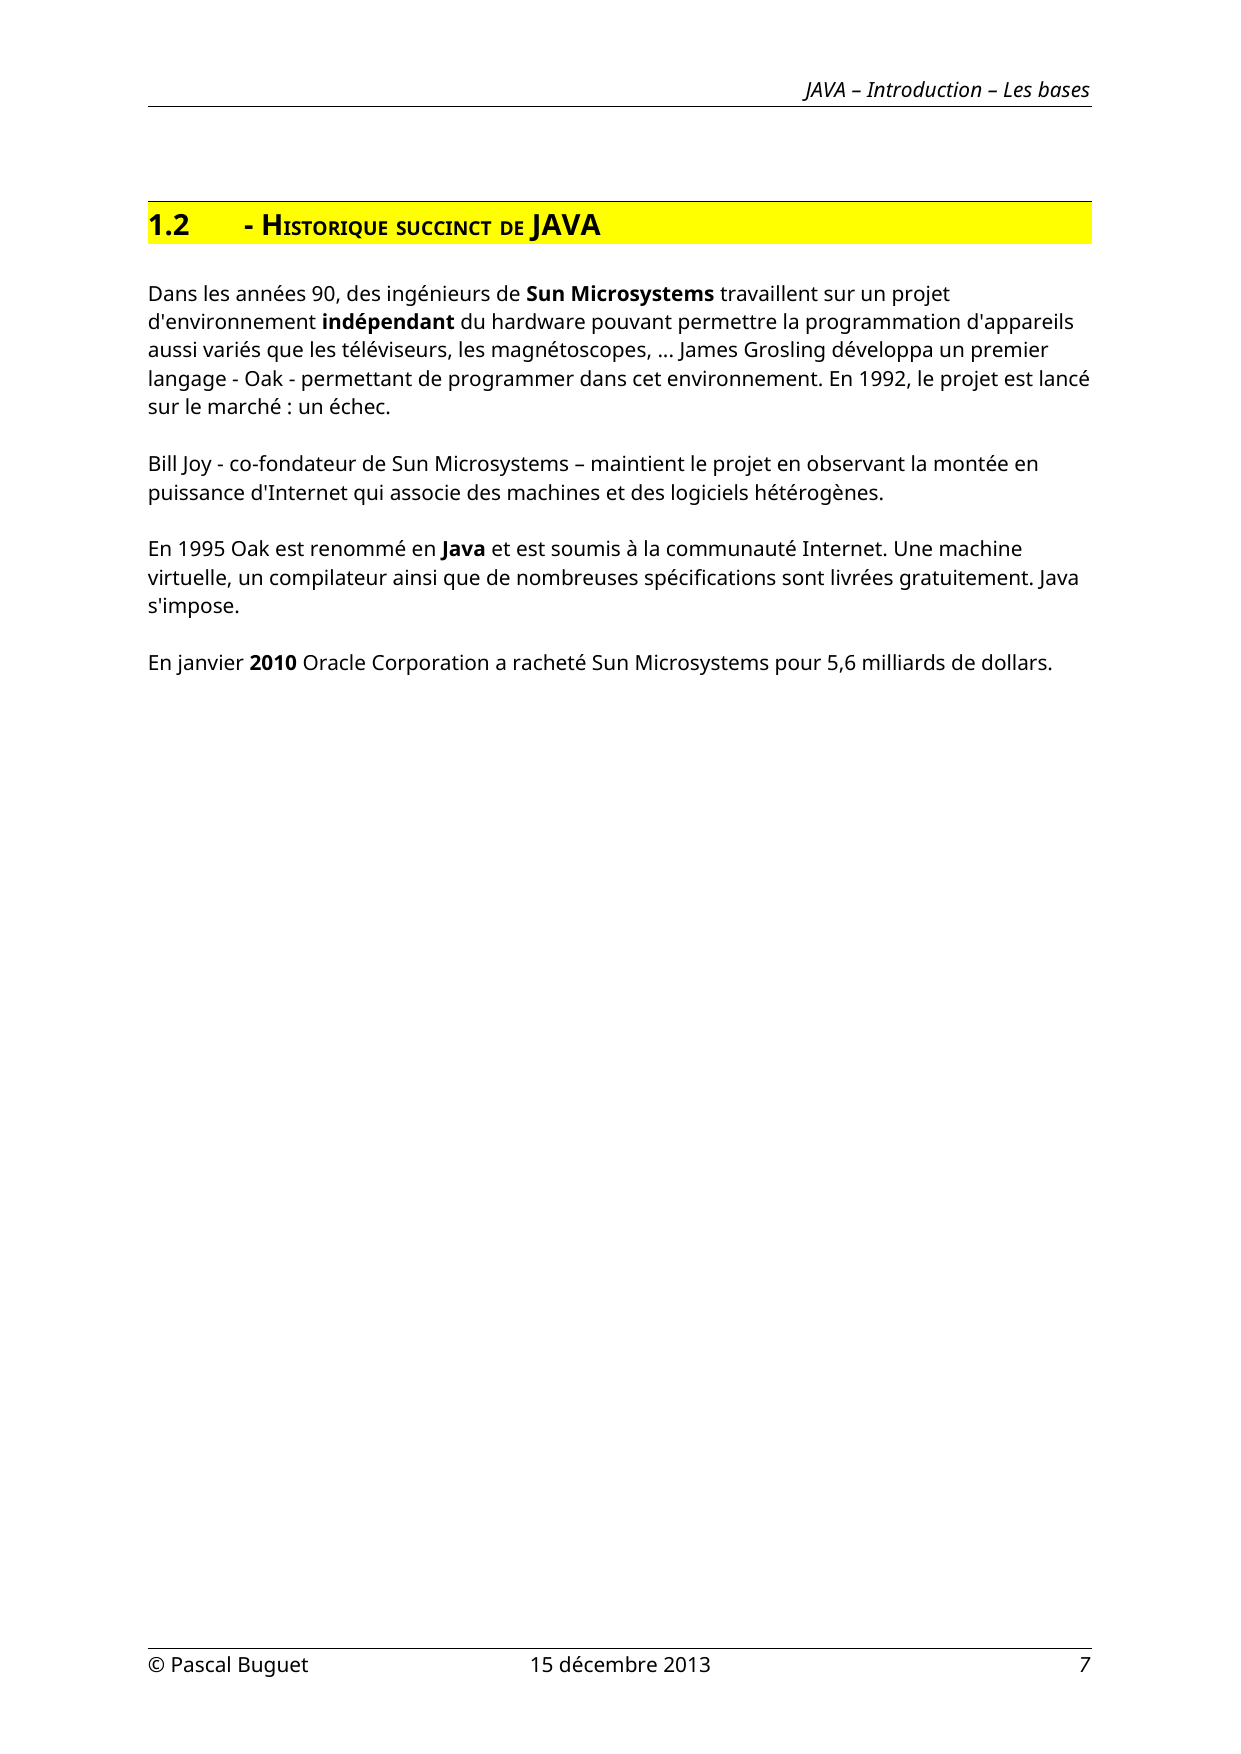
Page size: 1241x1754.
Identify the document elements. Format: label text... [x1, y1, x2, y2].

text En janvier 2010 Oracle Corporation a racheté Sun Microsystems pour 5,6 milliards de dollars. [148, 648, 1092, 677]
text Dans les années 90, des ingénieurs de Sun Microsystems travaillent sur un projet d'environnement indépendant du hardware pouvant permettre la programmation d'appareils aussi variés que les téléviseurs, les magnétoscopes, ... James Grosling développa un premier langage - Oak - permettant de programmer dans cet environnement. En 1992, le projet est lancé sur le marché : un échec. [148, 279, 1092, 421]
subtitle - Historique succinct de JAVA [148, 202, 1092, 244]
text En 1995 Oak est renommé en Java et est soumis à la communauté Internet. Une machine virtuelle, un compilateur ainsi que de nombreuses spécifications sont livrées gratuitement. Java s'impose. [148, 534, 1092, 620]
text Bill Joy - co-fondateur de Sun Microsystems – maintient le projet en observant la montée en puissance d'Internet qui associe des machines et des logiciels hétérogènes. [148, 449, 1092, 506]
